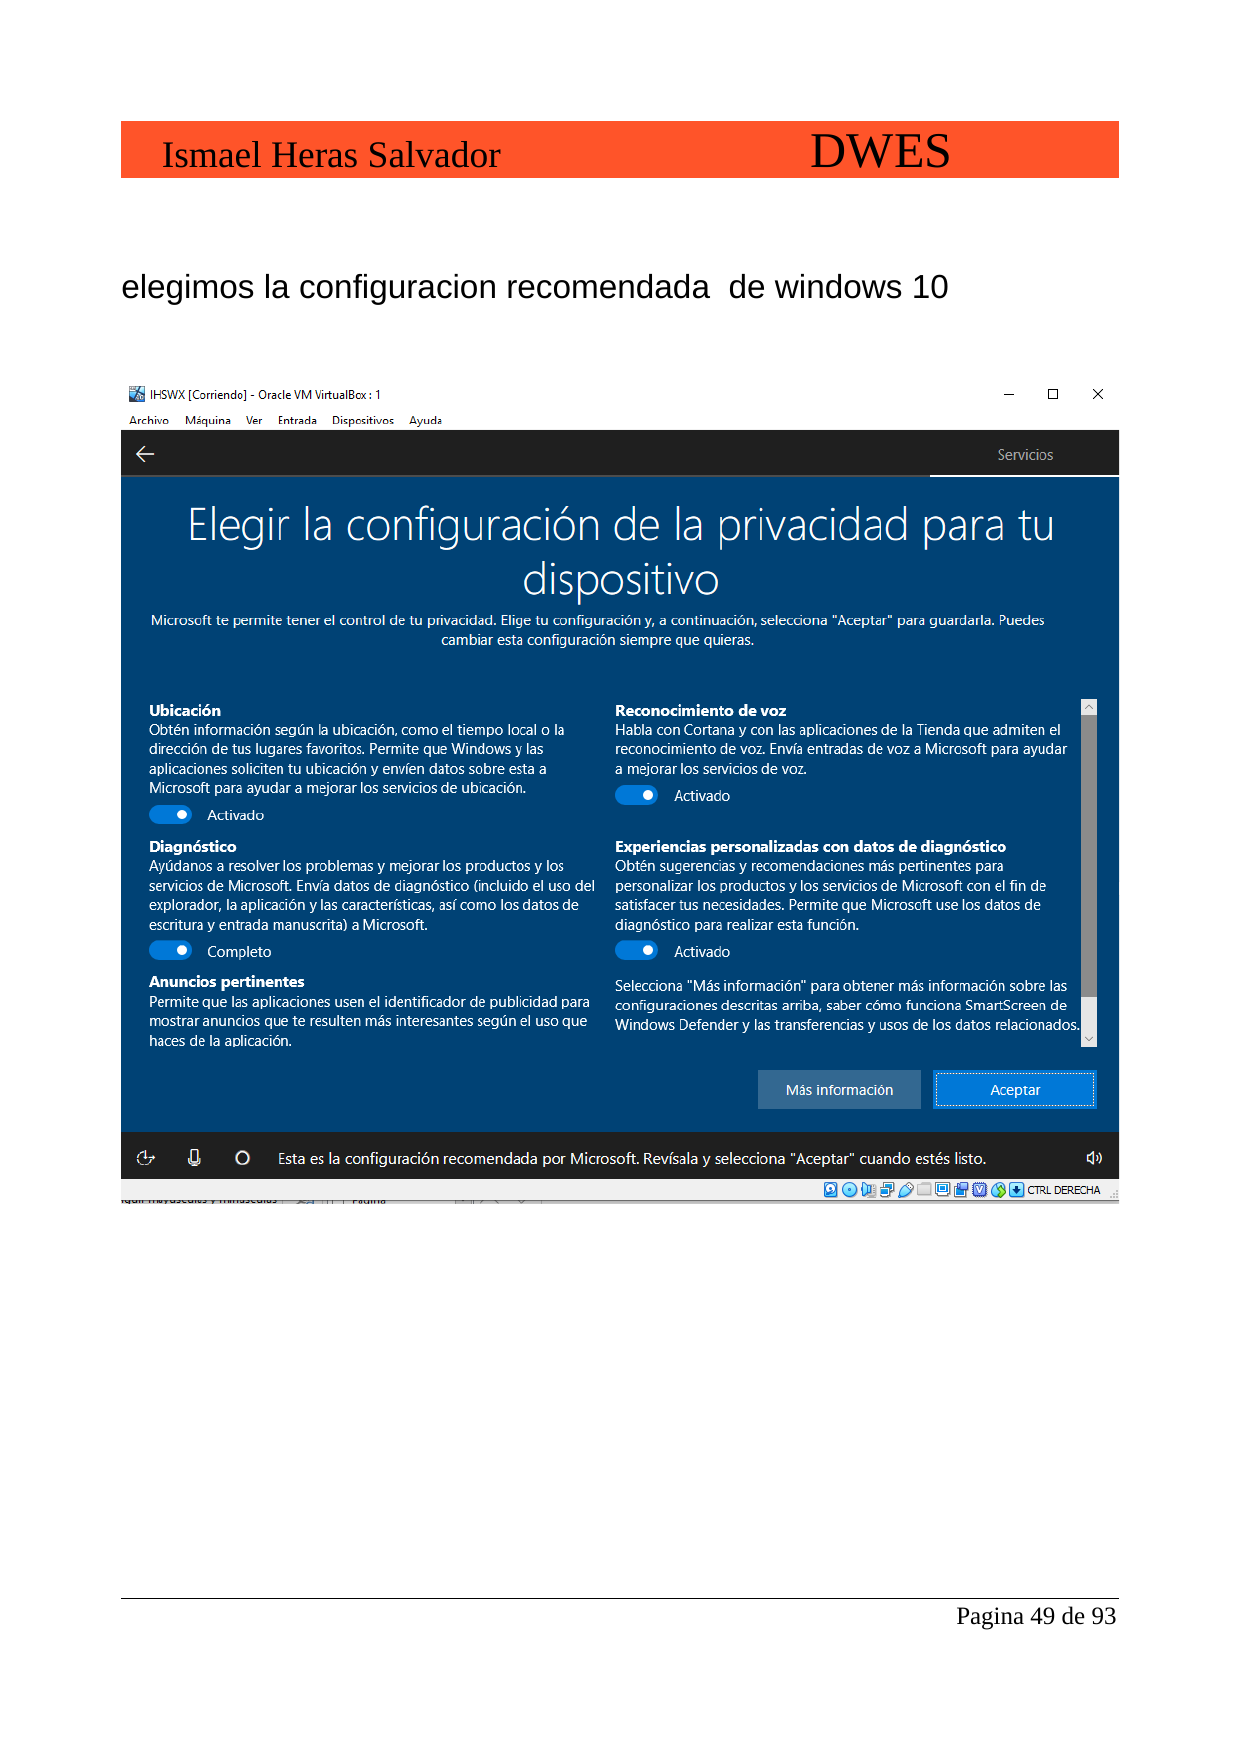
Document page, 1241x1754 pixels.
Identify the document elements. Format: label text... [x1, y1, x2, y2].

picture [121, 384, 1120, 1204]
text elegimos la configuracion recomendada de windows 10 [121, 267, 1119, 305]
